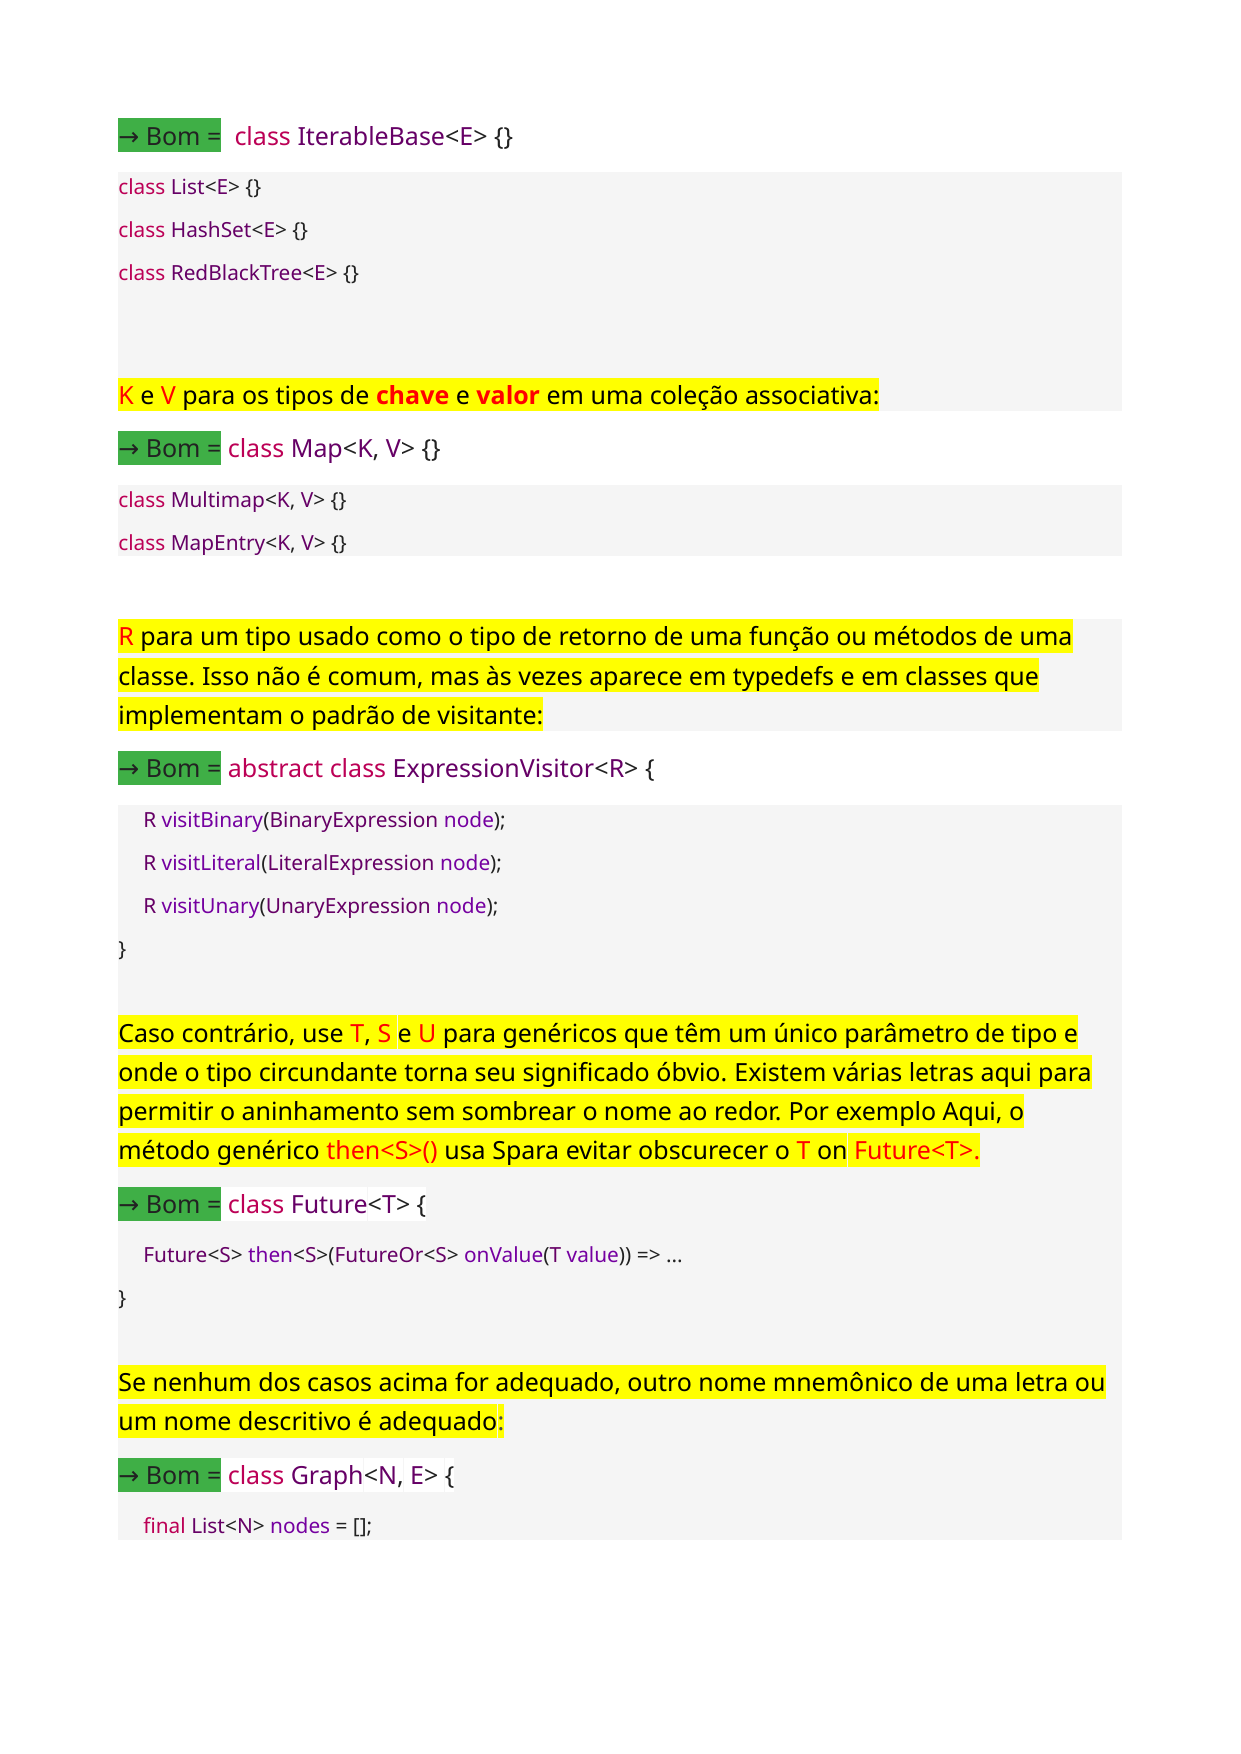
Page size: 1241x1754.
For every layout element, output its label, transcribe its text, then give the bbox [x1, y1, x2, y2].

text class Multimap<K, V> {} [118, 485, 1122, 513]
text → Bom = abstract class ExpressionVisitor<R> { [118, 751, 1122, 785]
text } [118, 1283, 1122, 1312]
text Future<S> then<S>(FutureOr<S> onValue(T value)) => ... [118, 1240, 1122, 1269]
text class RedBlackTree<E> {} [118, 258, 1122, 286]
text R para um tipo usado como o tipo de retorno de uma função ou métodos de uma classe. Isso não é comum, mas às vezes aparece em typedefs e em classes que implementam o padrão de visitante: [118, 619, 1122, 731]
text → Bom = class Map<K, V> {} [118, 431, 1122, 465]
text class HashSet<E> {} [118, 215, 1122, 243]
text → Bom = class Future<T> { [118, 1187, 1122, 1221]
text R visitUnary(UnaryExpression node); [118, 891, 1122, 919]
text K e V para os tipos de chave e valor em uma coleção associativa: [118, 377, 1122, 411]
text } [118, 934, 1122, 963]
text R visitBinary(BinaryExpression node); [118, 805, 1122, 833]
text → Bom = class IterableBase<E> {} [118, 118, 1122, 152]
text class List<E> {} [118, 172, 1122, 200]
text → Bom = class Graph<N, E> { [118, 1458, 1122, 1492]
text R visitLiteral(LiteralExpression node); [118, 848, 1122, 876]
text class MapEntry<K, V> {} [118, 528, 1122, 556]
text Se nenhum dos casos acima for adequado, outro nome mnemônico de uma letra ou um nome descritivo é adequado: [118, 1365, 1122, 1438]
text Caso contrário, use T, S e U para genéricos que têm um único parâmetro de tipo e onde o tipo circundante torna seu significado óbvio. Existem várias letras aqui para permitir o aninhamento sem sombrear o nome ao redor. Por exemplo Aqui, o método genérico then<S>() usa Spara evitar obscurecer o T on Future<T>. [118, 1015, 1122, 1167]
text final List<N> nodes = []; [118, 1511, 1122, 1540]
